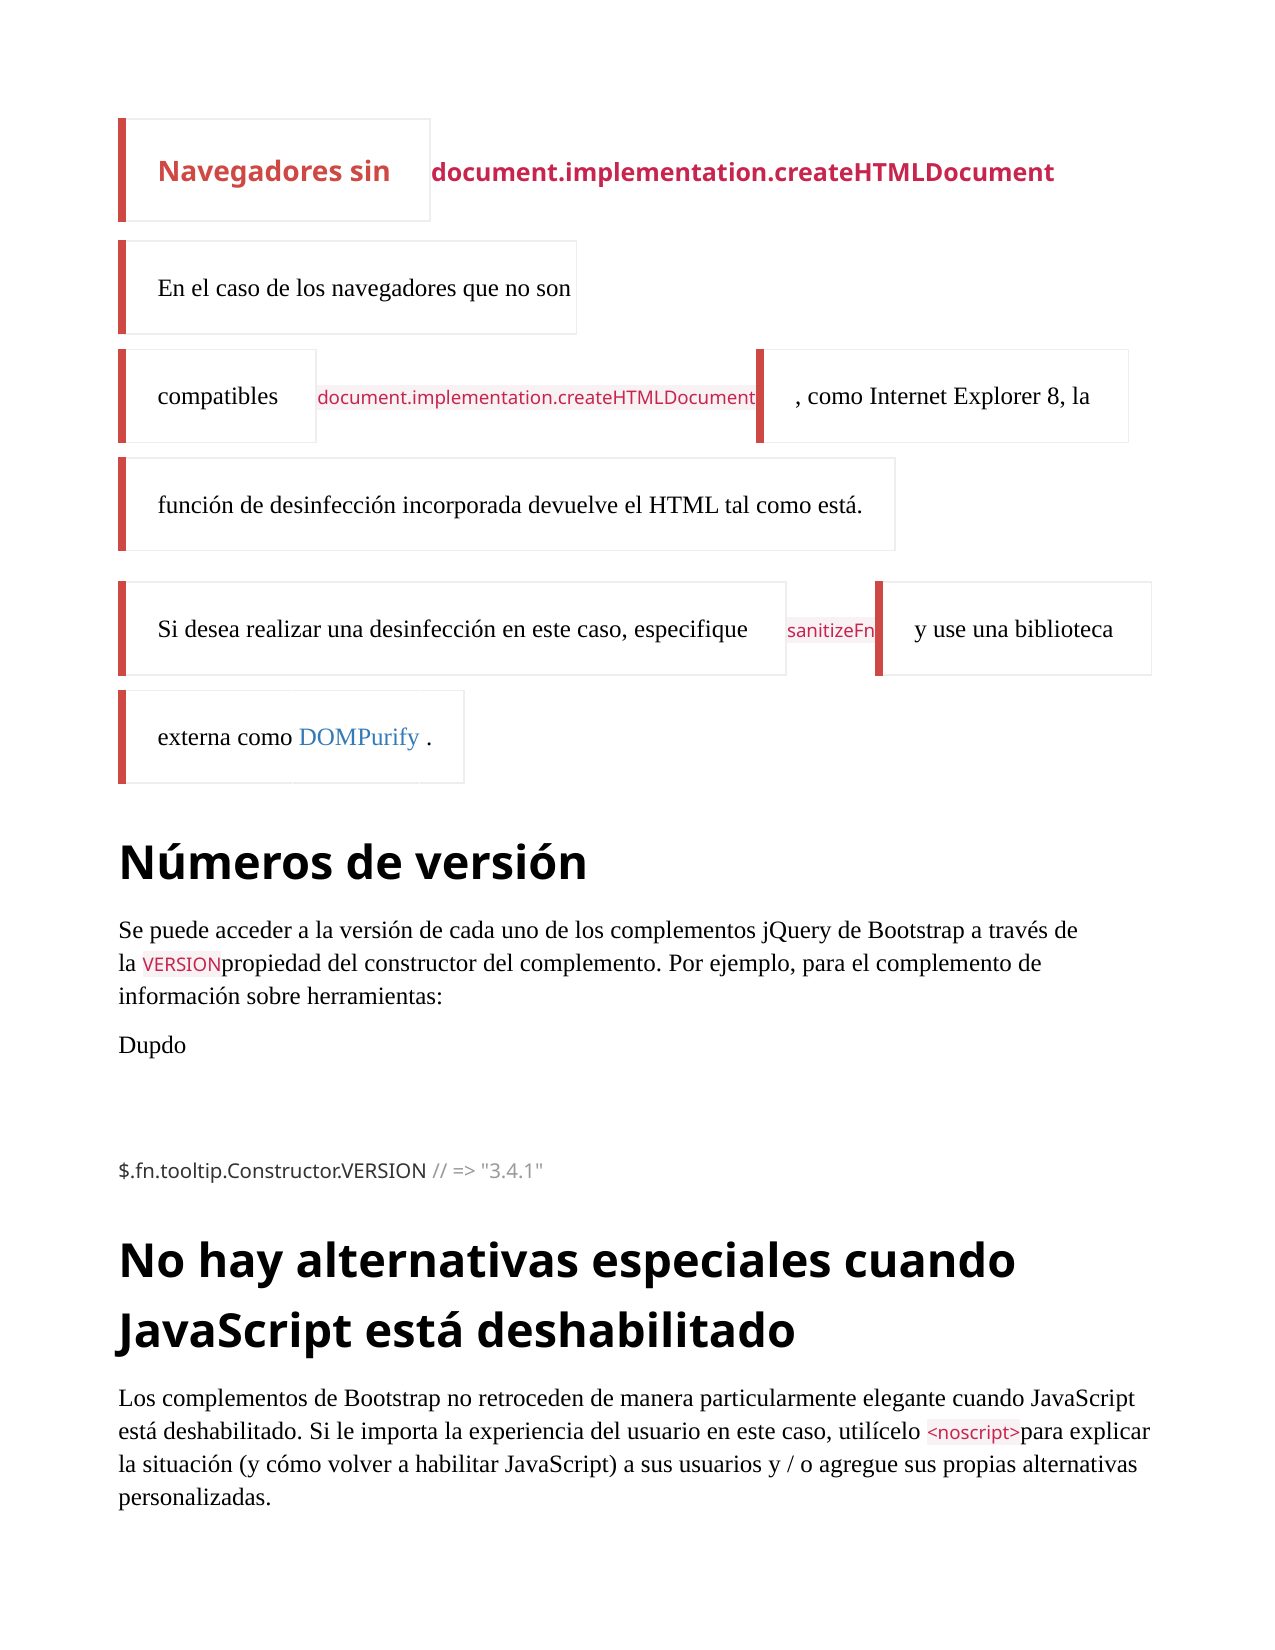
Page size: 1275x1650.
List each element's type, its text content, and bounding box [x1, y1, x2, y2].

subtitle No hay alternativas especiales cuando JavaScript está deshabilitado [118, 1227, 1157, 1361]
text $.fn.tooltip.Constructor.VERSION // => "3.4.1" [118, 1157, 1157, 1184]
text En el caso de los navegadores que no son compatibles document.implementation.createHTMLDocument, como Internet Explorer 8, la función de desinfección incorporada devuelve el HTML tal como está. [118, 240, 1157, 551]
subtitle document.implementation.createHTMLDocument [431, 118, 1157, 222]
text Se puede acceder a la versión de cada uno de los complementos jQuery de Bootstrap a través de la VERSIONpropiedad del constructor del complemento. Por ejemplo, para el complemento de información sobre herramientas: [118, 915, 1157, 1010]
text Dupdo [118, 1030, 1157, 1058]
subtitle Navegadores sin [126, 120, 429, 220]
text Si desea realizar una desinfección en este caso, especifique sanitizeFny use una biblioteca externa como DOMPurify . [118, 581, 1157, 784]
subtitle Números de versión [118, 829, 1157, 893]
text Los complementos de Bootstrap no retroceden de manera particularmente elegante cuando JavaScript está deshabilitado. Si le importa la experiencia del usuario en este caso, utilícelo <noscript>para explicar la situación (y cómo volver a habilitar JavaScript) a sus usuarios y / o agregue sus propias alternativas personalizadas. [118, 1383, 1157, 1511]
